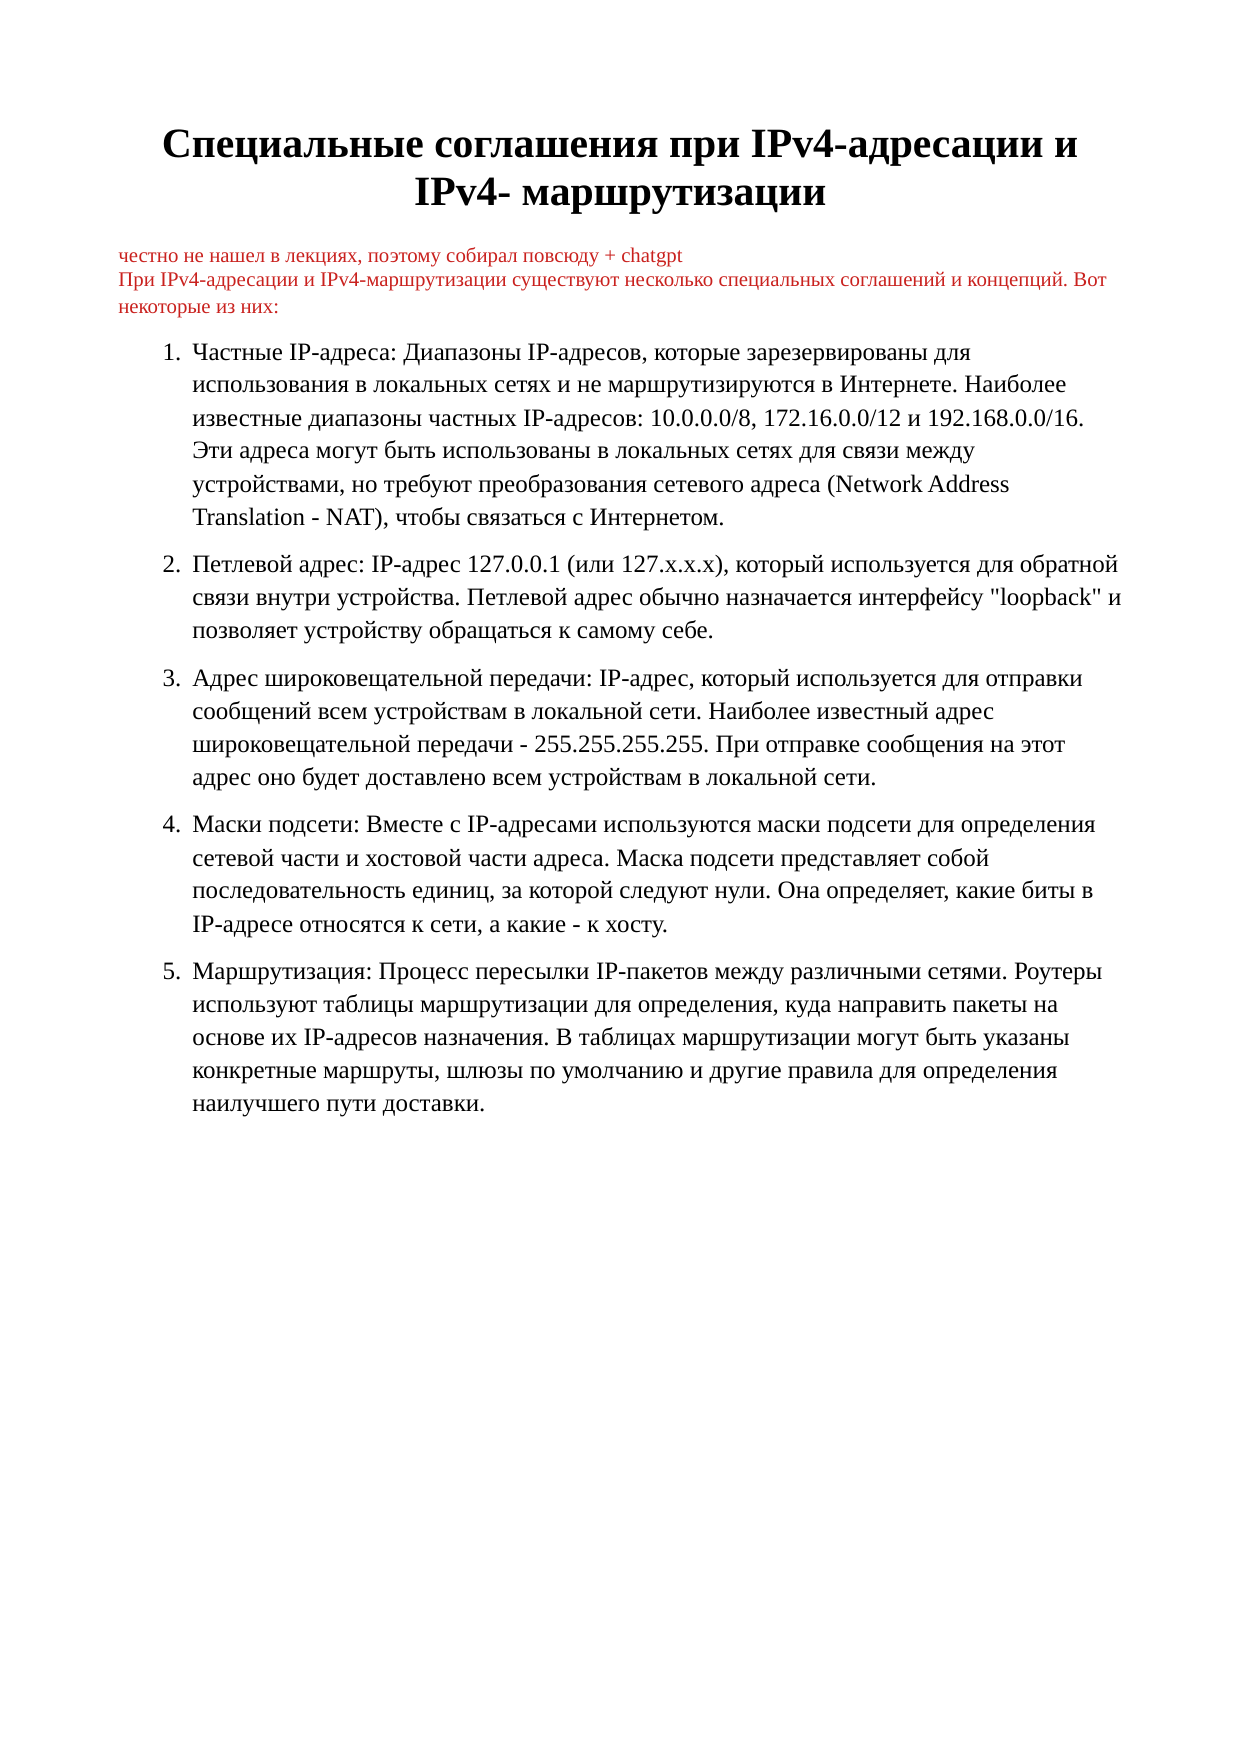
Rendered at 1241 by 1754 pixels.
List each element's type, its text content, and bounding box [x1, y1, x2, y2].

list Частные IP-адреса: Диапазоны IP-адресов, которые зарезервированы для использования в локальных сетях и не маршрутизируются в Интернете. Наиболее известные диапазоны частных IP-адресов: 10.0.0.0/8, 172.16.0.0/12 и 192.168.0.0/16. Эти адреса могут быть использованы в локальных сетях для связи между устройствами, но требуют преобразования сетевого адреса (Network Address Translation - NAT), чтобы связаться с Интернетом. [162, 337, 1122, 530]
list Маршрутизация: Процесс пересылки IP-пакетов между различными сетями. Роутеры используют таблицы маршрутизации для определения, куда направить пакеты на основе их IP-адресов назначения. В таблицах маршрутизации могут быть указаны конкретные маршруты, шлюзы по умолчанию и другие правила для определения наилучшего пути доставки. [162, 956, 1122, 1117]
list Петлевой адрес: IP-адрес 127.0.0.1 (или 127.x.x.x), который используется для обратной связи внутри устройства. Петлевой адрес обычно назначается интерфейсу "loopback" и позволяет устройству обращаться к самому себе. [162, 549, 1122, 644]
text честно не нашел в лекциях, поэтому собирал повсюду + chatgpt [118, 243, 1122, 267]
text Специальные соглашения при IPv4-адресации и IPv4- маршрутизации [118, 118, 1122, 214]
list Адрес широковещательной передачи: IP-адрес, который используется для отправки сообщений всем устройствам в локальной сети. Наиболее известный адрес широковещательной передачи - 255.255.255.255. При отправке сообщения на этот адрес оно будет доставлено всем устройствам в локальной сети. [162, 663, 1122, 791]
list Маски подсети: Вместе с IP-адресами используются маски подсети для определения сетевой части и хостовой части адреса. Маска подсети представляет собой последовательность единиц, за которой следуют нули. Она определяет, какие биты в IP-адресе относятся к сети, а какие - к хосту. [162, 809, 1122, 937]
text При IPv4-адресации и IPv4-маршрутизации существуют несколько специальных соглашений и концепций. Вот некоторые из них: [118, 267, 1122, 318]
